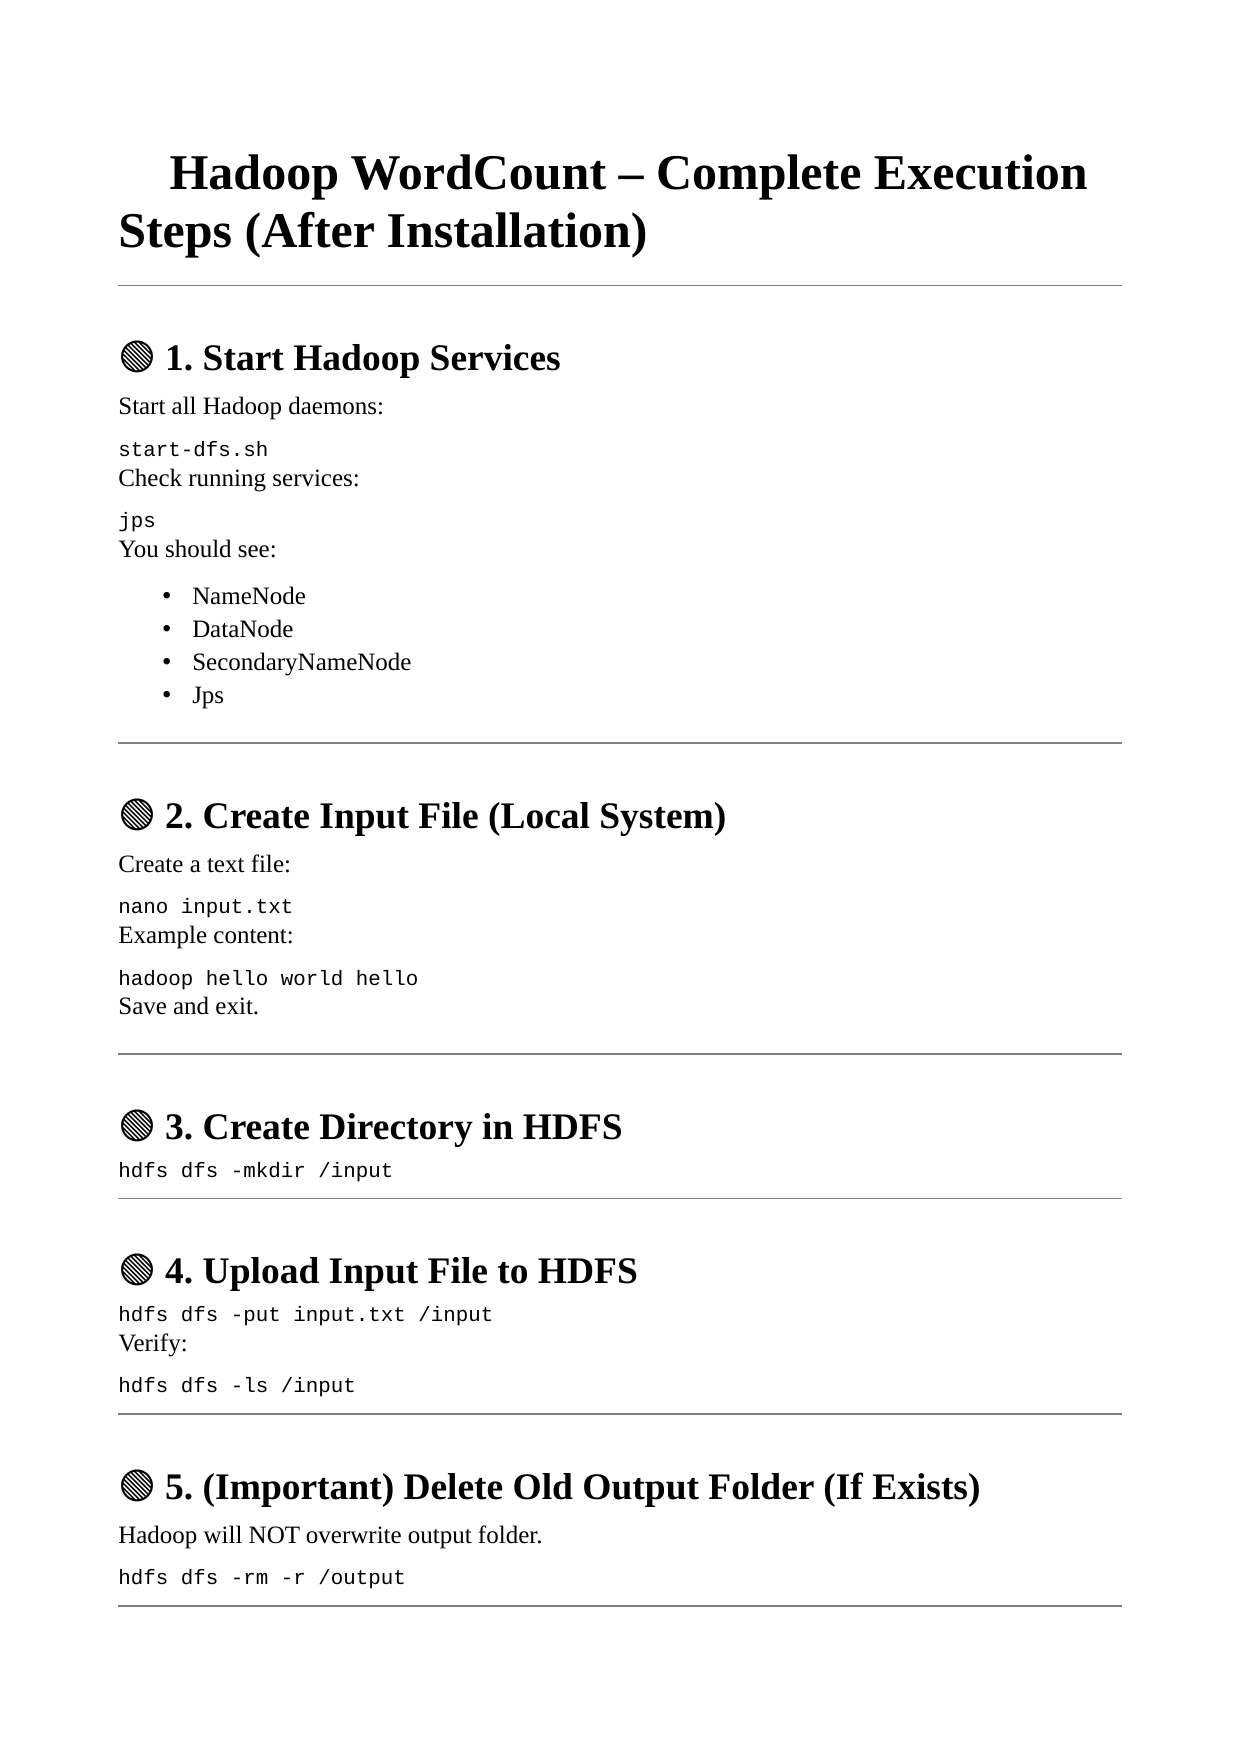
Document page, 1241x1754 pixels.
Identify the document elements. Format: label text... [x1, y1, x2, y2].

list DataNode [162, 614, 1122, 643]
text hdfs dfs -put input.txt /input [118, 1304, 1122, 1328]
text hadoop hello world hello [118, 968, 1122, 991]
subtitle 🟢 5. (Important) Delete Old Output Folder (If Exists) [118, 1464, 1122, 1507]
text Example content: [118, 920, 1122, 949]
subtitle 🟢 4. Upload Input File to HDFS [118, 1248, 1122, 1292]
text Save and exit. [118, 991, 1122, 1020]
subtitle 🟢 3. Create Directory in HDFS [118, 1104, 1122, 1147]
list NameNode [162, 581, 1122, 610]
subtitle 🟢 1. Start Hadoop Services [118, 336, 1122, 379]
list SecondaryNameNode [162, 647, 1122, 676]
list Jps [162, 681, 1122, 709]
text hdfs dfs -ls /input [118, 1375, 1122, 1399]
text Hadoop will NOT overwrite output folder. [118, 1520, 1122, 1548]
text hdfs dfs -rm -r /output [118, 1567, 1122, 1591]
text start-dfs.sh [118, 439, 1122, 463]
text hdfs dfs -mkdir /input [118, 1160, 1122, 1183]
text Start all Hadoop daemons: [118, 391, 1122, 420]
subtitle 🟢 2. Create Input File (Local System) [118, 793, 1122, 836]
text You should see: [118, 534, 1122, 563]
text nano input.txt [118, 896, 1122, 920]
text Check running services: [118, 463, 1122, 491]
subtitle ✅ Hadoop WordCount – Complete Execution Steps (After Installation) [118, 143, 1122, 258]
text Verify: [118, 1328, 1122, 1356]
text jps [118, 510, 1122, 534]
text Create a text file: [118, 849, 1122, 878]
